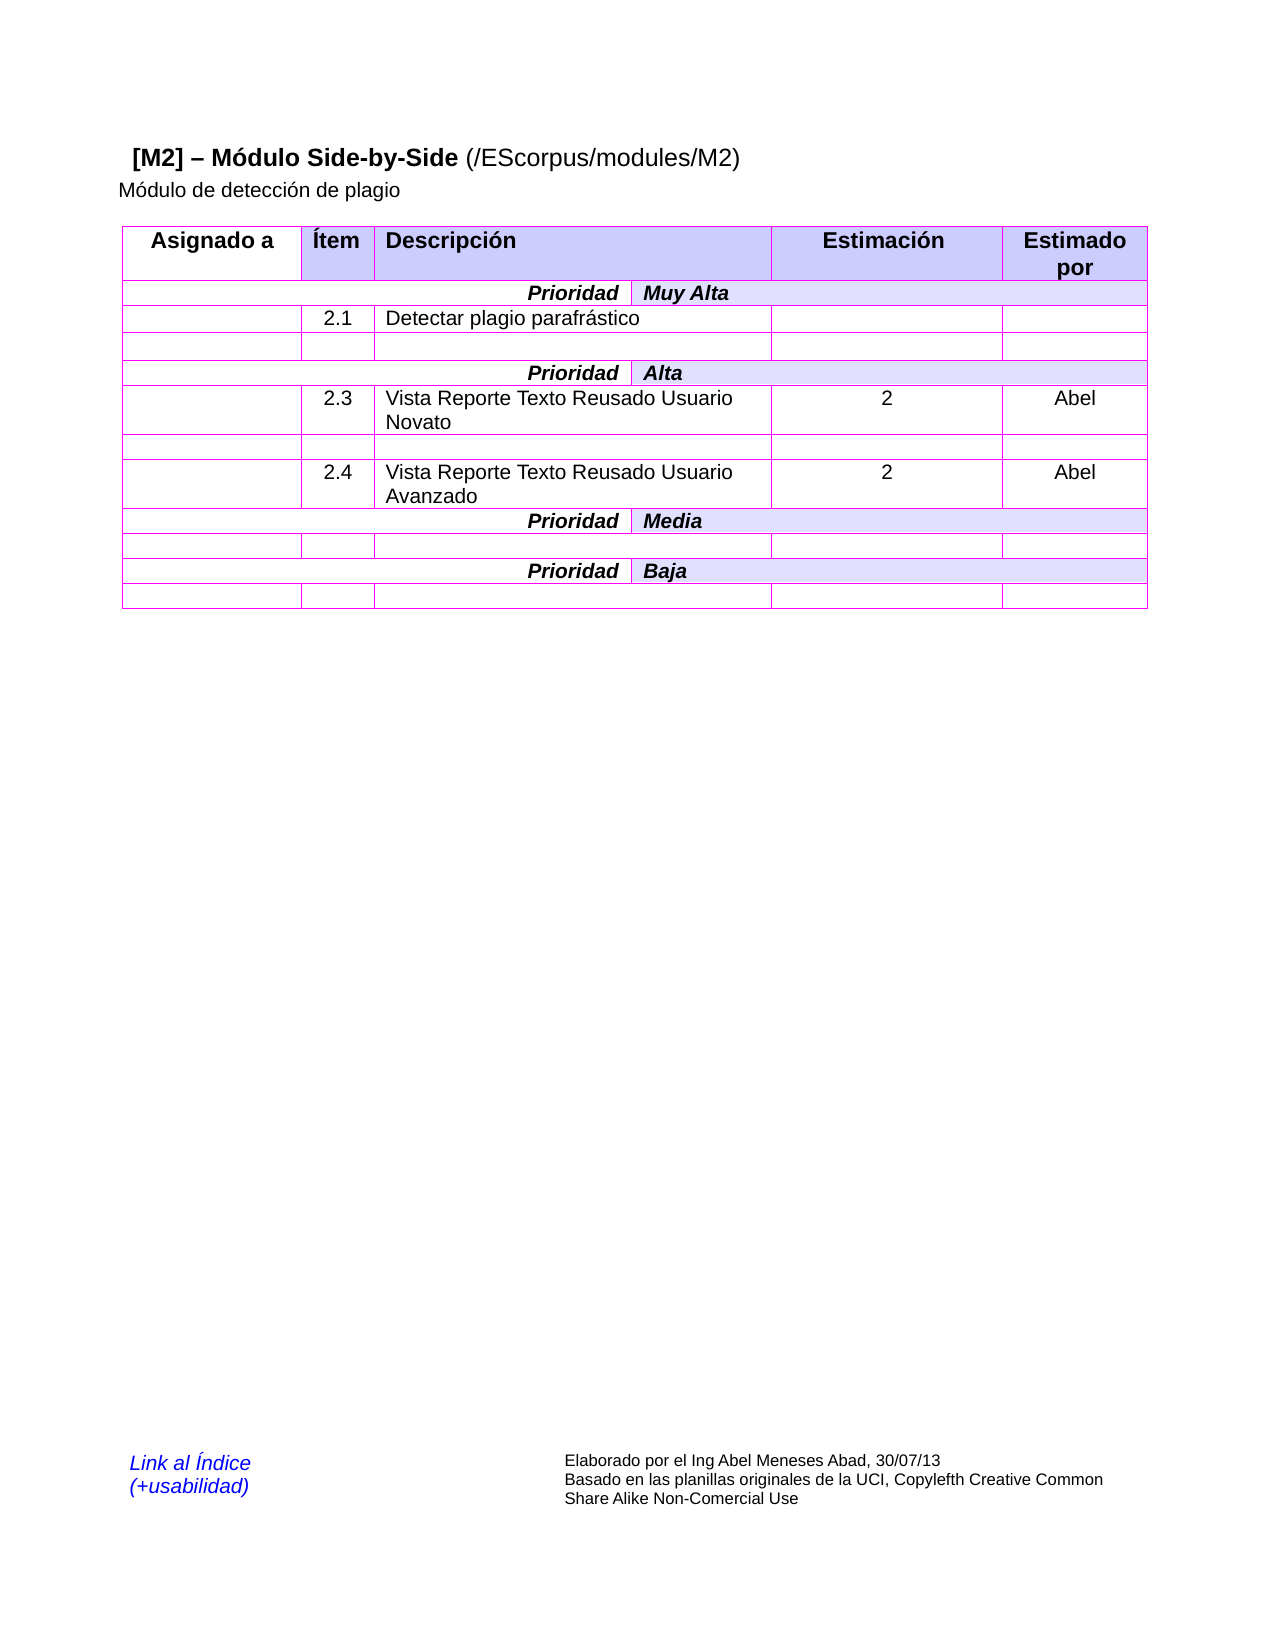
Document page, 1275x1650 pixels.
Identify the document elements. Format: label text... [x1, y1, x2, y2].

table_cell [302, 584, 374, 607]
table_header Descripción [375, 227, 771, 280]
table_cell [1003, 435, 1147, 458]
table_cell [1003, 333, 1147, 359]
table_cell Abel [1003, 460, 1147, 507]
table_cell [123, 306, 301, 332]
table_cell [123, 435, 301, 458]
table_cell Detectar plagio parafrástico [375, 306, 771, 332]
table_cell Media [632, 509, 1147, 532]
table_cell [1003, 306, 1147, 332]
table_cell [772, 584, 1002, 607]
table_cell [123, 534, 301, 557]
table_cell [123, 333, 301, 359]
table_cell Muy Alta [632, 281, 1147, 305]
table_cell [375, 534, 771, 557]
table_cell [123, 386, 301, 433]
table_cell Vista Reporte Texto Reusado Usuario Avanzado [375, 460, 771, 507]
table_cell Vista Reporte Texto Reusado Usuario Novato [375, 386, 771, 433]
table_cell [302, 333, 374, 359]
table_cell [375, 333, 771, 359]
table_cell [123, 584, 301, 607]
table_cell [1003, 534, 1147, 557]
table_header Asignado a [123, 227, 301, 280]
table_cell [1003, 584, 1147, 607]
table_header Estimado por [1003, 227, 1147, 280]
table_cell [772, 306, 1002, 332]
table_cell 2 [772, 386, 1002, 433]
table_cell Prioridad [123, 361, 631, 384]
table_header Estimación [772, 227, 1002, 280]
table_cell [302, 534, 374, 557]
table_cell Prioridad [123, 559, 631, 582]
table_cell [772, 534, 1002, 557]
table_cell 2.3 [302, 386, 374, 433]
table_cell Alta [632, 361, 1147, 384]
subtitle [M2] – Módulo Side-by-Side (/EScorpus/modules/M2) [118, 143, 1157, 172]
table_cell [375, 435, 771, 458]
table_cell 2.1 [302, 306, 374, 332]
table_cell 2 [772, 460, 1002, 507]
table_cell Prioridad [123, 281, 631, 305]
table_header Ítem [302, 227, 374, 280]
table_cell Abel [1003, 386, 1147, 433]
table_cell [302, 435, 374, 458]
table_cell [123, 460, 301, 507]
table_cell 2.4 [302, 460, 374, 507]
table_cell [772, 333, 1002, 359]
text Módulo de detección de plagio [118, 178, 1157, 202]
table_cell [772, 435, 1002, 458]
table_cell Prioridad [123, 509, 631, 532]
table_cell [375, 584, 771, 607]
table_cell Baja [632, 559, 1147, 582]
